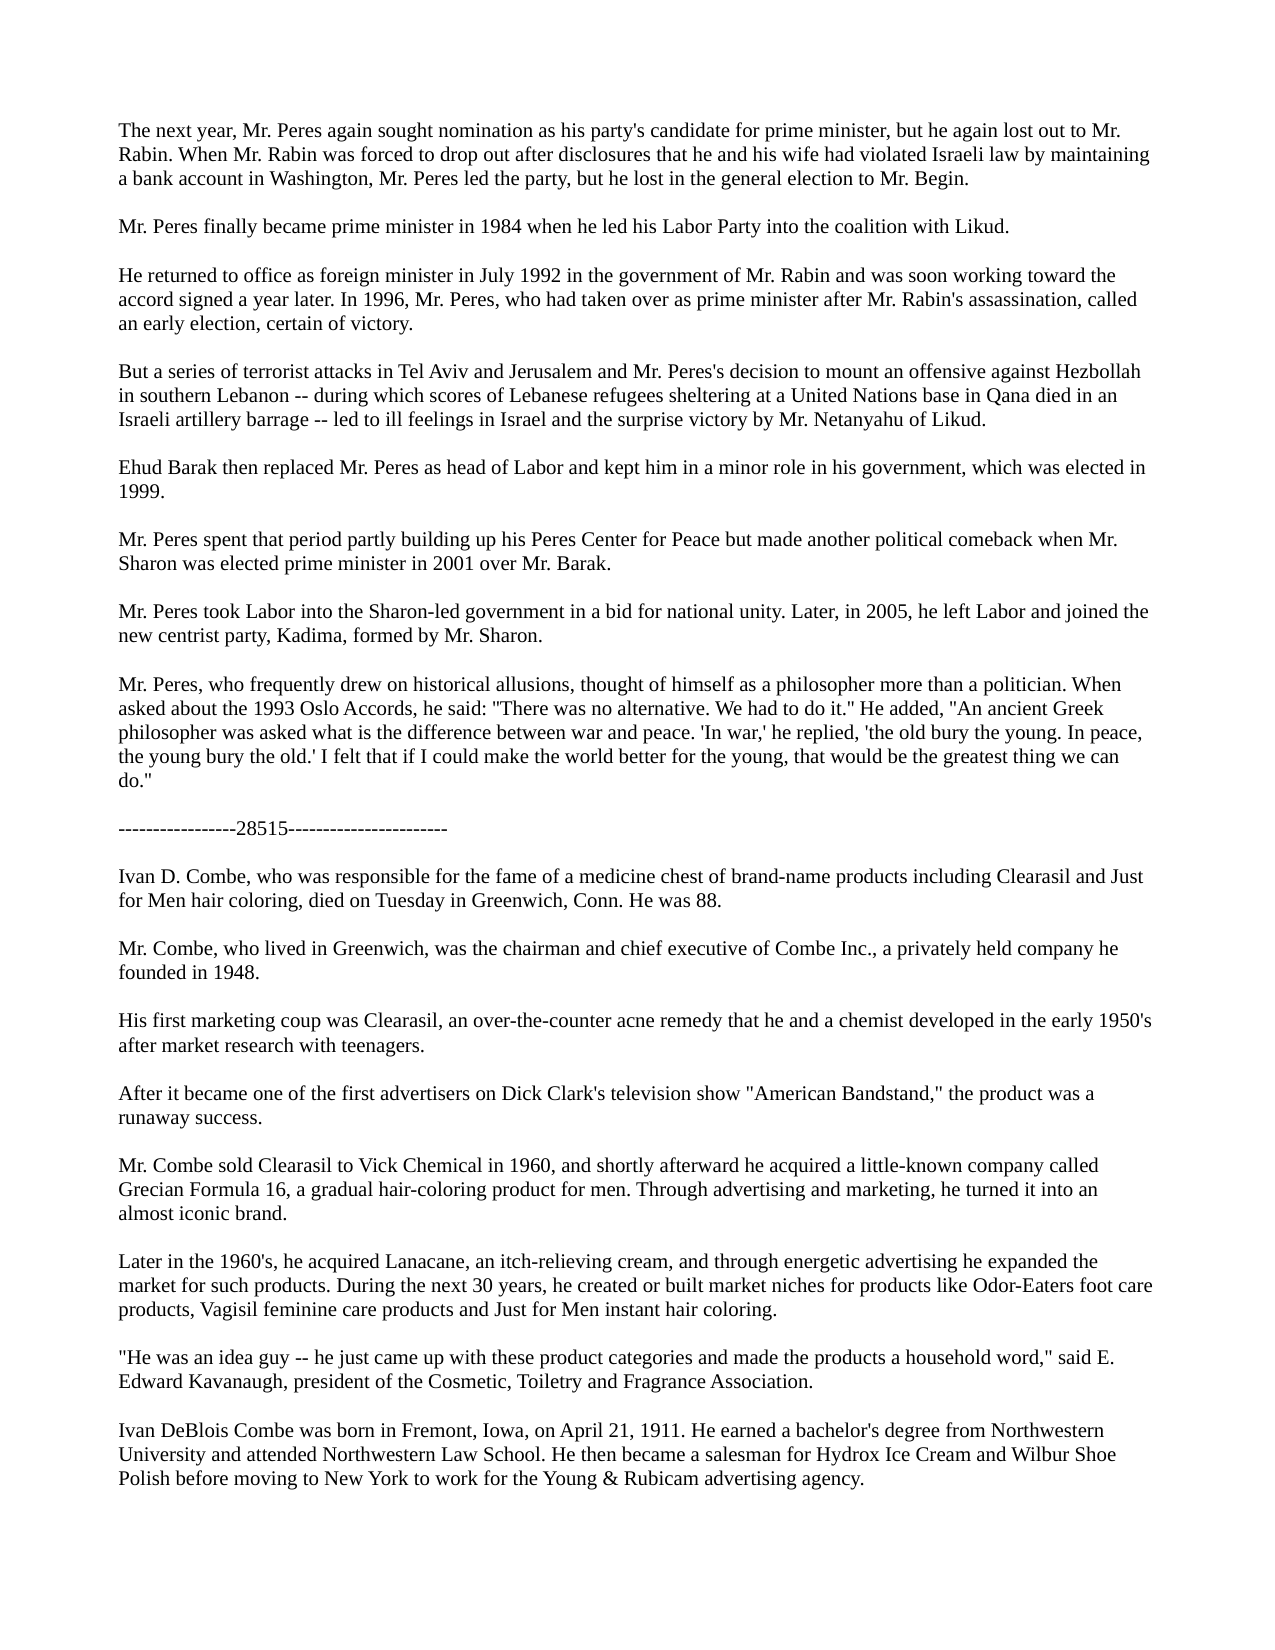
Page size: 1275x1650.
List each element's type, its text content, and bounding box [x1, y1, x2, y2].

text "He was an idea guy -- he just came up with these product categories and made the products a household word," said E. Edward Kavanaugh, president of the Cosmetic, Toiletry and Fragrance Association. [118, 1345, 1157, 1393]
text -----------------28515----------------------- [118, 816, 1157, 840]
text Ehud Barak then replaced Mr. Peres as head of Labor and kept him in a minor role in his government, which was elected in 1999. [118, 455, 1157, 503]
text The next year, Mr. Peres again sought nomination as his party's candidate for prime minister, but he again lost out to Mr. Rabin. When Mr. Rabin was forced to drop out after disclosures that he and his wife had violated Israeli law by maintaining a bank account in Washington, Mr. Peres led the party, but he lost in the general election to Mr. Begin. [118, 118, 1157, 190]
text Mr. Combe, who lived in Greenwich, was the chairman and chief executive of Combe Inc., a privately held company he founded in 1948. [118, 936, 1157, 984]
text Mr. Peres spent that period partly building up his Peres Center for Peace but made another political comeback when Mr. Sharon was elected prime minister in 2001 over Mr. Barak. [118, 527, 1157, 575]
text Mr. Combe sold Clearasil to Vick Chemical in 1960, and shortly afterward he acquired a little-known company called Grecian Formula 16, a gradual hair-coloring product for men. Through advertising and marketing, he turned it into an almost iconic brand. [118, 1153, 1157, 1225]
text After it became one of the first advertisers on Dick Clark's television show "American Bandstand," the product was a runaway success. [118, 1081, 1157, 1129]
text He returned to office as foreign minister in July 1992 in the government of Mr. Rabin and was soon working toward the accord signed a year later. In 1996, Mr. Peres, who had taken over as prime minister after Mr. Rabin's assassination, called an early election, certain of victory. [118, 262, 1157, 335]
text Later in the 1960's, he acquired Lanacane, an itch-relieving cream, and through energetic advertising he expanded the market for such products. During the next 30 years, he created or built market niches for products like Odor-Eaters foot care products, Vagisil feminine care products and Just for Men instant hair coloring. [118, 1249, 1157, 1321]
text His first marketing coup was Clearasil, an over-the-counter acne remedy that he and a chemist developed in the early 1950's after market research with teenagers. [118, 1008, 1157, 1057]
text Mr. Peres, who frequently drew on historical allusions, thought of himself as a philosopher more than a politician. When asked about the 1993 Oslo Accords, he said: ''There was no alternative. We had to do it.'' He added, ''An ancient Greek philosopher was asked what is the difference between war and peace. 'In war,' he replied, 'the old bury the young. In peace, the young bury the old.' I felt that if I could make the world better for the young, that would be the greatest thing we can do.'' [118, 672, 1157, 792]
text But a series of terrorist attacks in Tel Aviv and Jerusalem and Mr. Peres's decision to mount an offensive against Hezbollah in southern Lebanon -- during which scores of Lebanese refugees sheltering at a United Nations base in Qana died in an Israeli artillery barrage -- led to ill feelings in Israel and the surprise victory by Mr. Netanyahu of Likud. [118, 359, 1157, 431]
text Ivan D. Combe, who was responsible for the fame of a medicine chest of brand-name products including Clearasil and Just for Men hair coloring, died on Tuesday in Greenwich, Conn. He was 88. [118, 864, 1157, 912]
text Mr. Peres took Labor into the Sharon-led government in a bid for national unity. Later, in 2005, he left Labor and joined the new centrist party, Kadima, formed by Mr. Sharon. [118, 599, 1157, 647]
text Mr. Peres finally became prime minister in 1984 when he led his Labor Party into the coalition with Likud. [118, 214, 1157, 238]
text Ivan DeBlois Combe was born in Fremont, Iowa, on April 21, 1911. He earned a bachelor's degree from Northwestern University and attended Northwestern Law School. He then became a salesman for Hydrox Ice Cream and Wilbur Shoe Polish before moving to New York to work for the Young & Rubicam advertising agency. [118, 1417, 1157, 1490]
